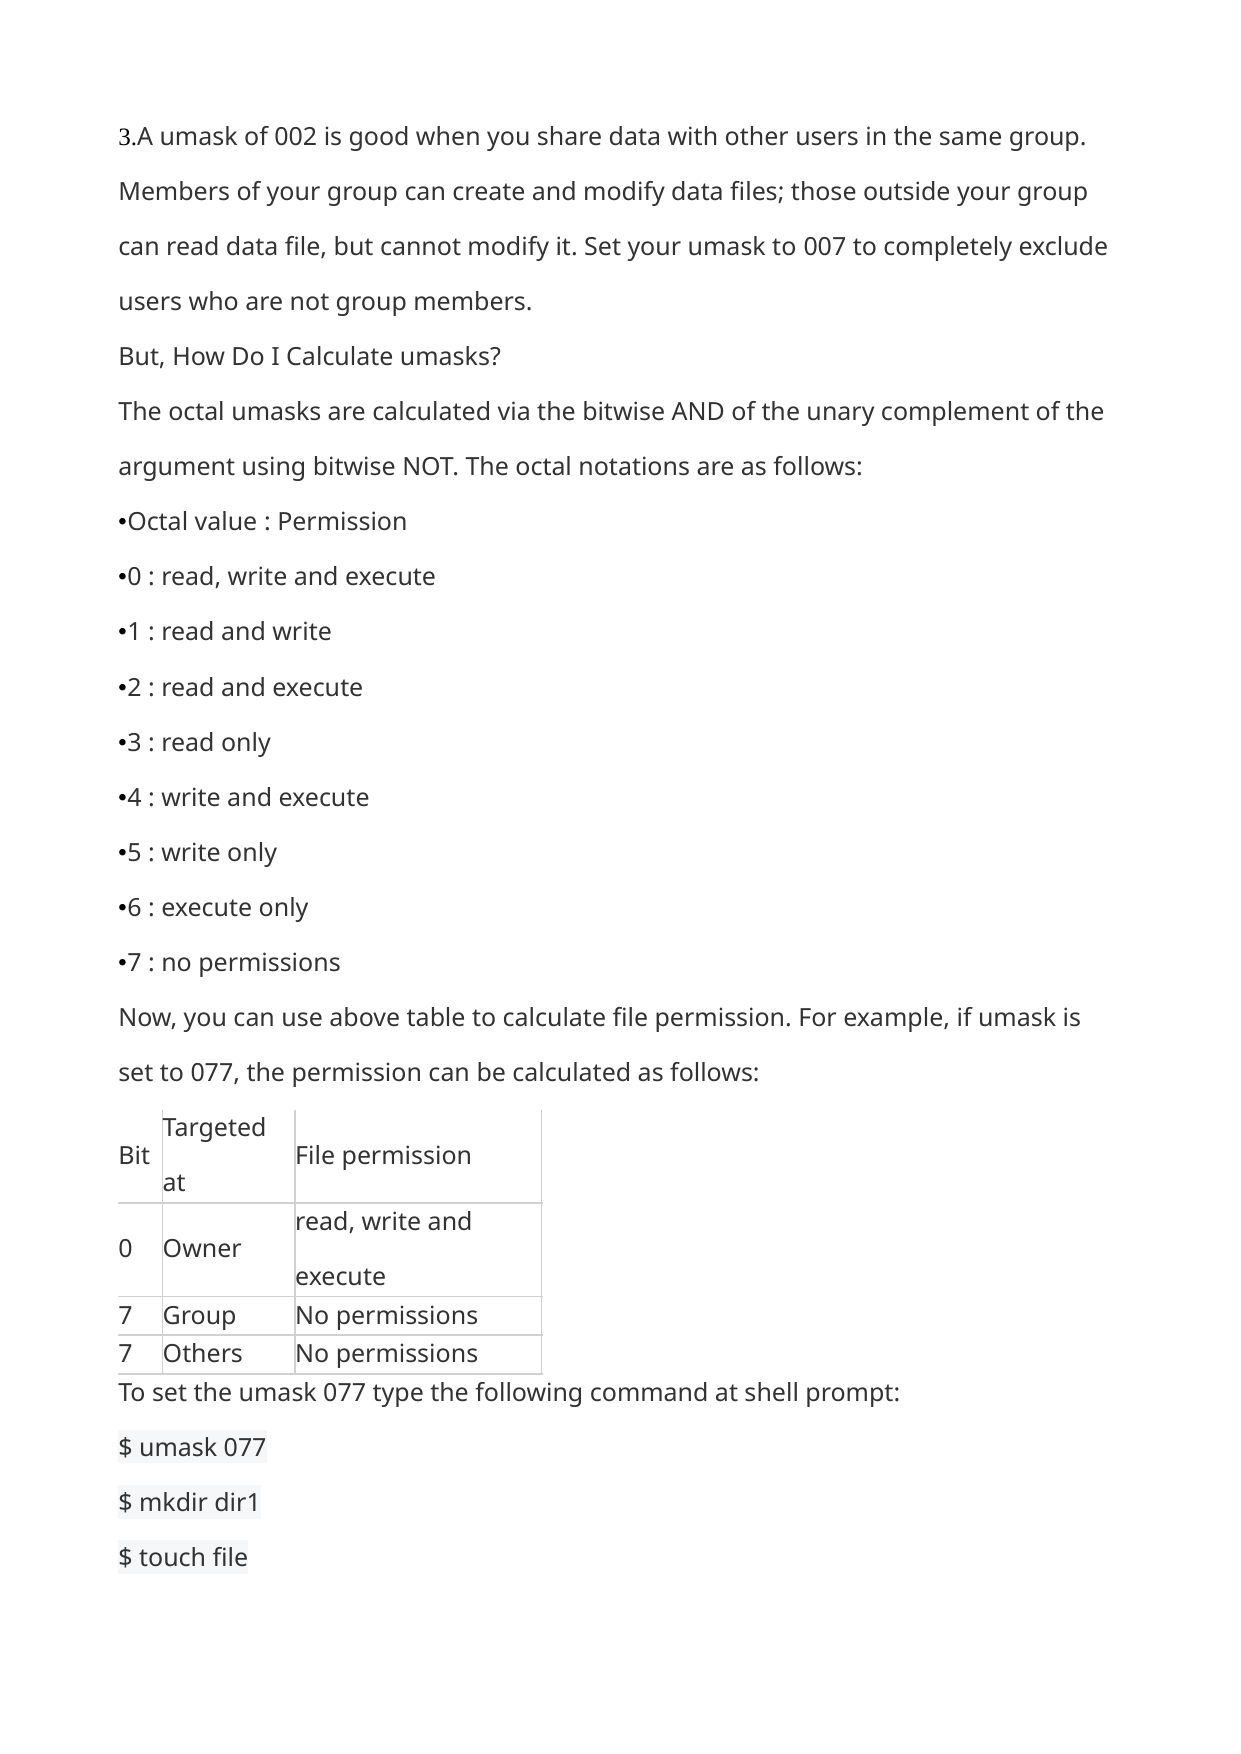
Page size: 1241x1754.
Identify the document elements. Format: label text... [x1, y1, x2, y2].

list 6 : execute only [118, 889, 1122, 924]
list 3 : read only [118, 724, 1122, 758]
list A umask of 002 is good when you share data with other users in the same group. Members of your group can create and modify data files; those outside your group can read data file, but cannot modify it. Set your umask to 007 to completely exclude users who are not group members. [118, 118, 1122, 317]
table_header Bit [118, 1110, 162, 1202]
table_cell 7 [118, 1297, 162, 1334]
table_cell Owner [163, 1204, 294, 1296]
subtitle But, How Do I Calculate umasks? [118, 338, 1122, 373]
text To set the umask 077 type the following command at shell prompt: $ umask 077 $ mkdir dir1 $ touch file [118, 1374, 1122, 1574]
list 5 : write only [118, 834, 1122, 868]
list 7 : no permissions [118, 945, 1122, 979]
table_cell 0 [118, 1204, 162, 1296]
table_cell read, write and execute [296, 1204, 541, 1296]
table_cell No permissions [296, 1336, 541, 1373]
text Now, you can use above table to calculate file permission. For example, if umask is set to 077, the permission can be calculated as follows: [118, 1000, 1122, 1089]
table_cell 7 [118, 1336, 162, 1373]
table_cell Group [163, 1297, 294, 1334]
list 0 : read, write and execute [118, 559, 1122, 593]
table_header File permission [296, 1110, 541, 1202]
text The octal umasks are calculated via the bitwise AND of the unary complement of the argument using bitwise NOT. The octal notations are as follows: [118, 394, 1122, 483]
list 1 : read and write [118, 614, 1122, 648]
list 4 : write and execute [118, 779, 1122, 813]
table_cell No permissions [296, 1297, 541, 1334]
list 2 : read and execute [118, 669, 1122, 703]
table_header Targeted at [163, 1110, 294, 1202]
table_cell Others [163, 1336, 294, 1373]
list Octal value : Permission [118, 504, 1122, 538]
